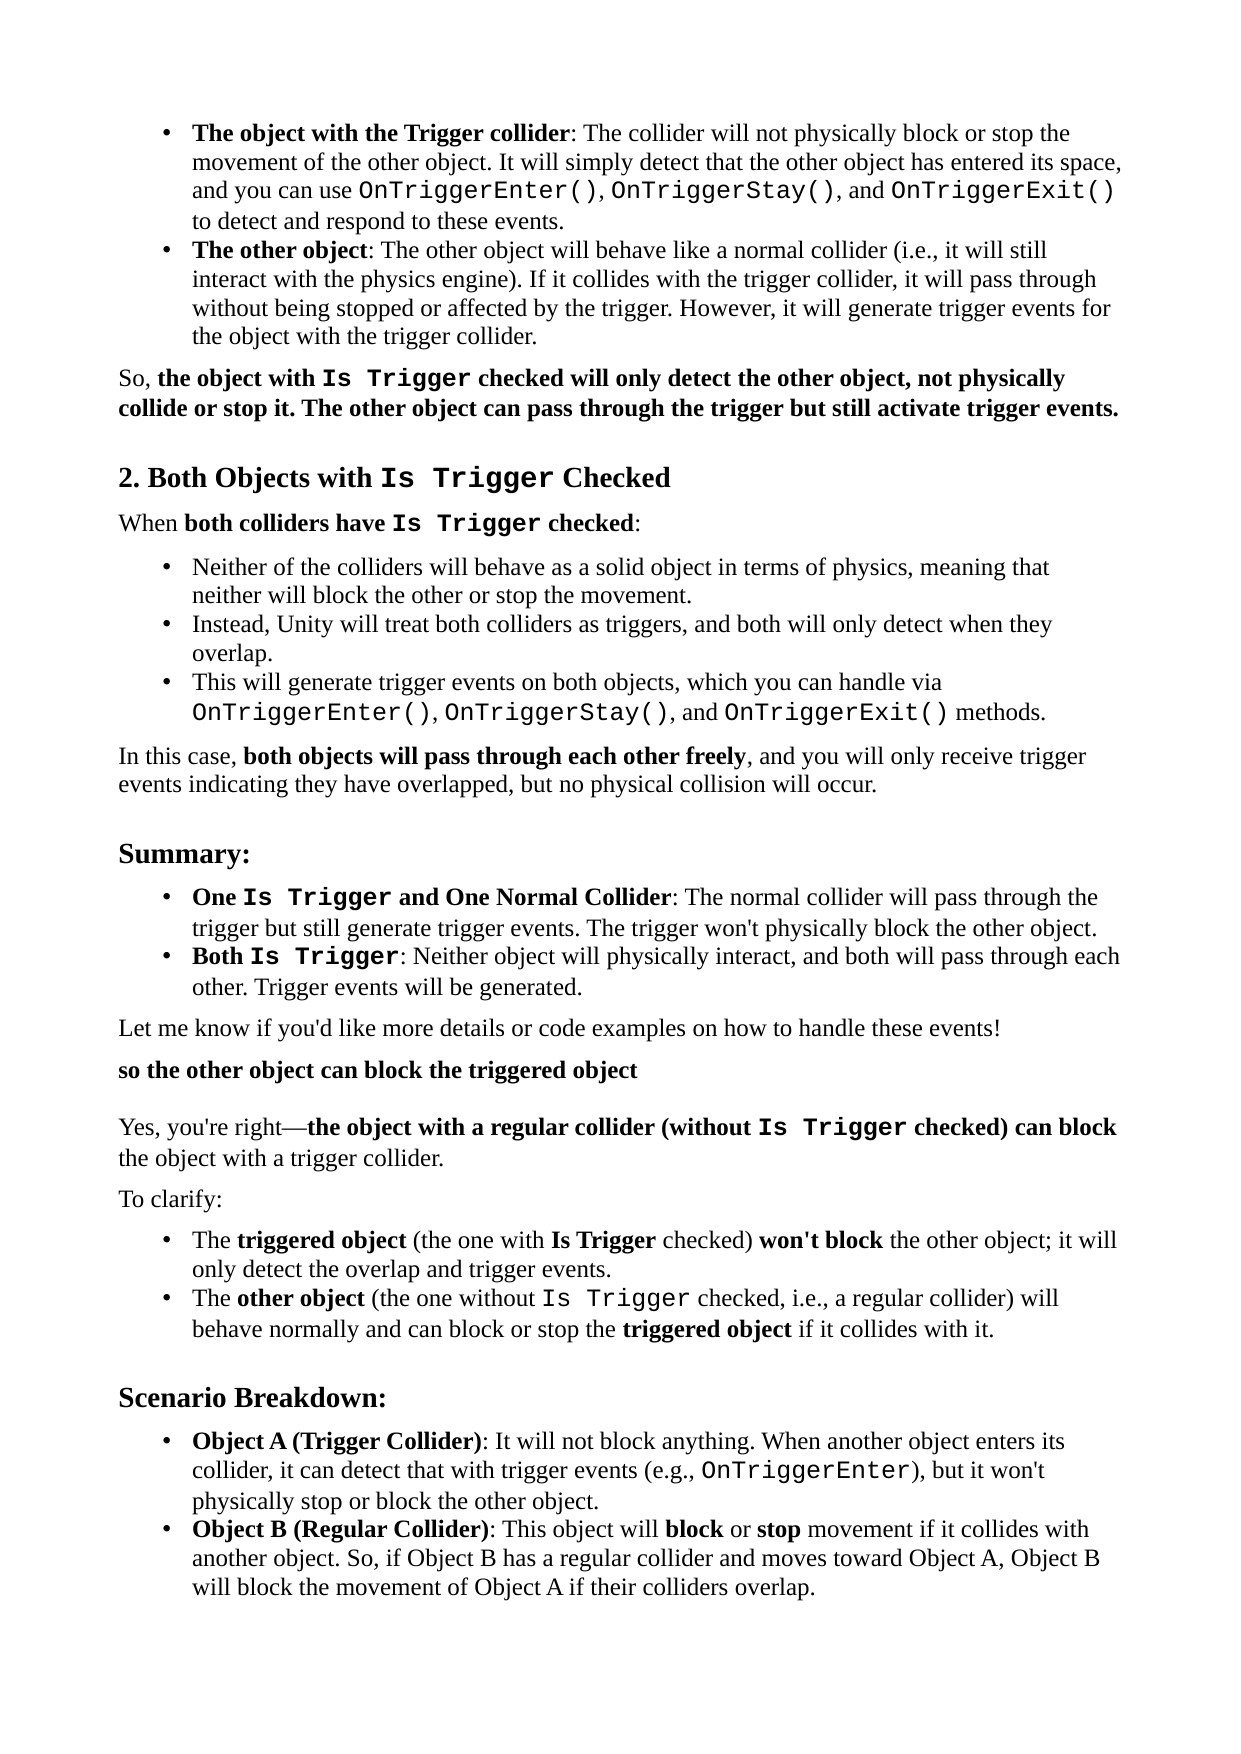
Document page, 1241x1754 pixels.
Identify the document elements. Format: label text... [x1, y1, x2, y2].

list Object B (Regular Collider): This object will block or stop movement if it collides with another object. So, if Object B has a regular collider and moves toward Object A, Object B will block the movement of Object A if their colliders overlap. [162, 1514, 1122, 1601]
text Yes, you're right—the object with a regular collider (without Is Trigger checked) can block the object with a trigger collider. [118, 1112, 1122, 1172]
text To clarify: [118, 1184, 1122, 1213]
subtitle Scenario Breakdown: [118, 1380, 1122, 1414]
text Let me know if you'd like more details or code examples on how to handle these events! [118, 1013, 1122, 1042]
text So, the object with Is Trigger checked will only detect the other object, not physically collide or stop it. The other object can pass through the trigger but still activate trigger events. [118, 363, 1122, 422]
list The object with the Trigger collider: The collider will not physically block or stop the movement of the other object. It will simply detect that the other object has entered its space, and you can use OnTriggerEnter(), OnTriggerStay(), and OnTriggerExit() to detect and respond to these events. [162, 118, 1122, 235]
text so the other object can block the triggered object [118, 1055, 1122, 1083]
text When both colliders have Is Trigger checked: [118, 508, 1122, 539]
list The other object: The other object will behave like a normal collider (i.e., it will still interact with the physics engine). If it collides with the trigger collider, it will pass through without being stopped or affected by the trigger. However, it will generate trigger events for the object with the trigger collider. [162, 235, 1122, 350]
list The other object (the one without Is Trigger checked, i.e., a regular collider) will behave normally and can block or stop the triggered object if it collides with it. [162, 1283, 1122, 1343]
list Both Is Trigger: Neither object will physically interact, and both will pass through each other. Trigger events will be generated. [162, 941, 1122, 1001]
subtitle 2. Both Objects with Is Trigger Checked [118, 460, 1122, 496]
list This will generate trigger events on both objects, which you can handle via OnTriggerEnter(), OnTriggerStay(), and OnTriggerExit() methods. [162, 667, 1122, 728]
subtitle Summary: [118, 836, 1122, 869]
list The triggered object (the one with Is Trigger checked) won't block the other object; it will only detect the overlap and trigger events. [162, 1226, 1122, 1283]
list Object A (Trigger Collider): It will not block anything. When another object enters its collider, it can detect that with trigger events (e.g., OnTriggerEnter), but it won't physically stop or block the other object. [162, 1426, 1122, 1514]
text In this case, both objects will pass through each other freely, and you will only receive trigger events indicating they have overlapped, but no physical collision will occur. [118, 741, 1122, 798]
list Instead, Unity will treat both colliders as triggers, and both will only detect when they overlap. [162, 609, 1122, 667]
list One Is Trigger and One Normal Collider: The normal collider will pass through the trigger but still generate trigger events. The trigger won't physically block the other object. [162, 882, 1122, 941]
list Neither of the colliders will behave as a solid object in terms of physics, meaning that neither will block the other or stop the movement. [162, 552, 1122, 609]
